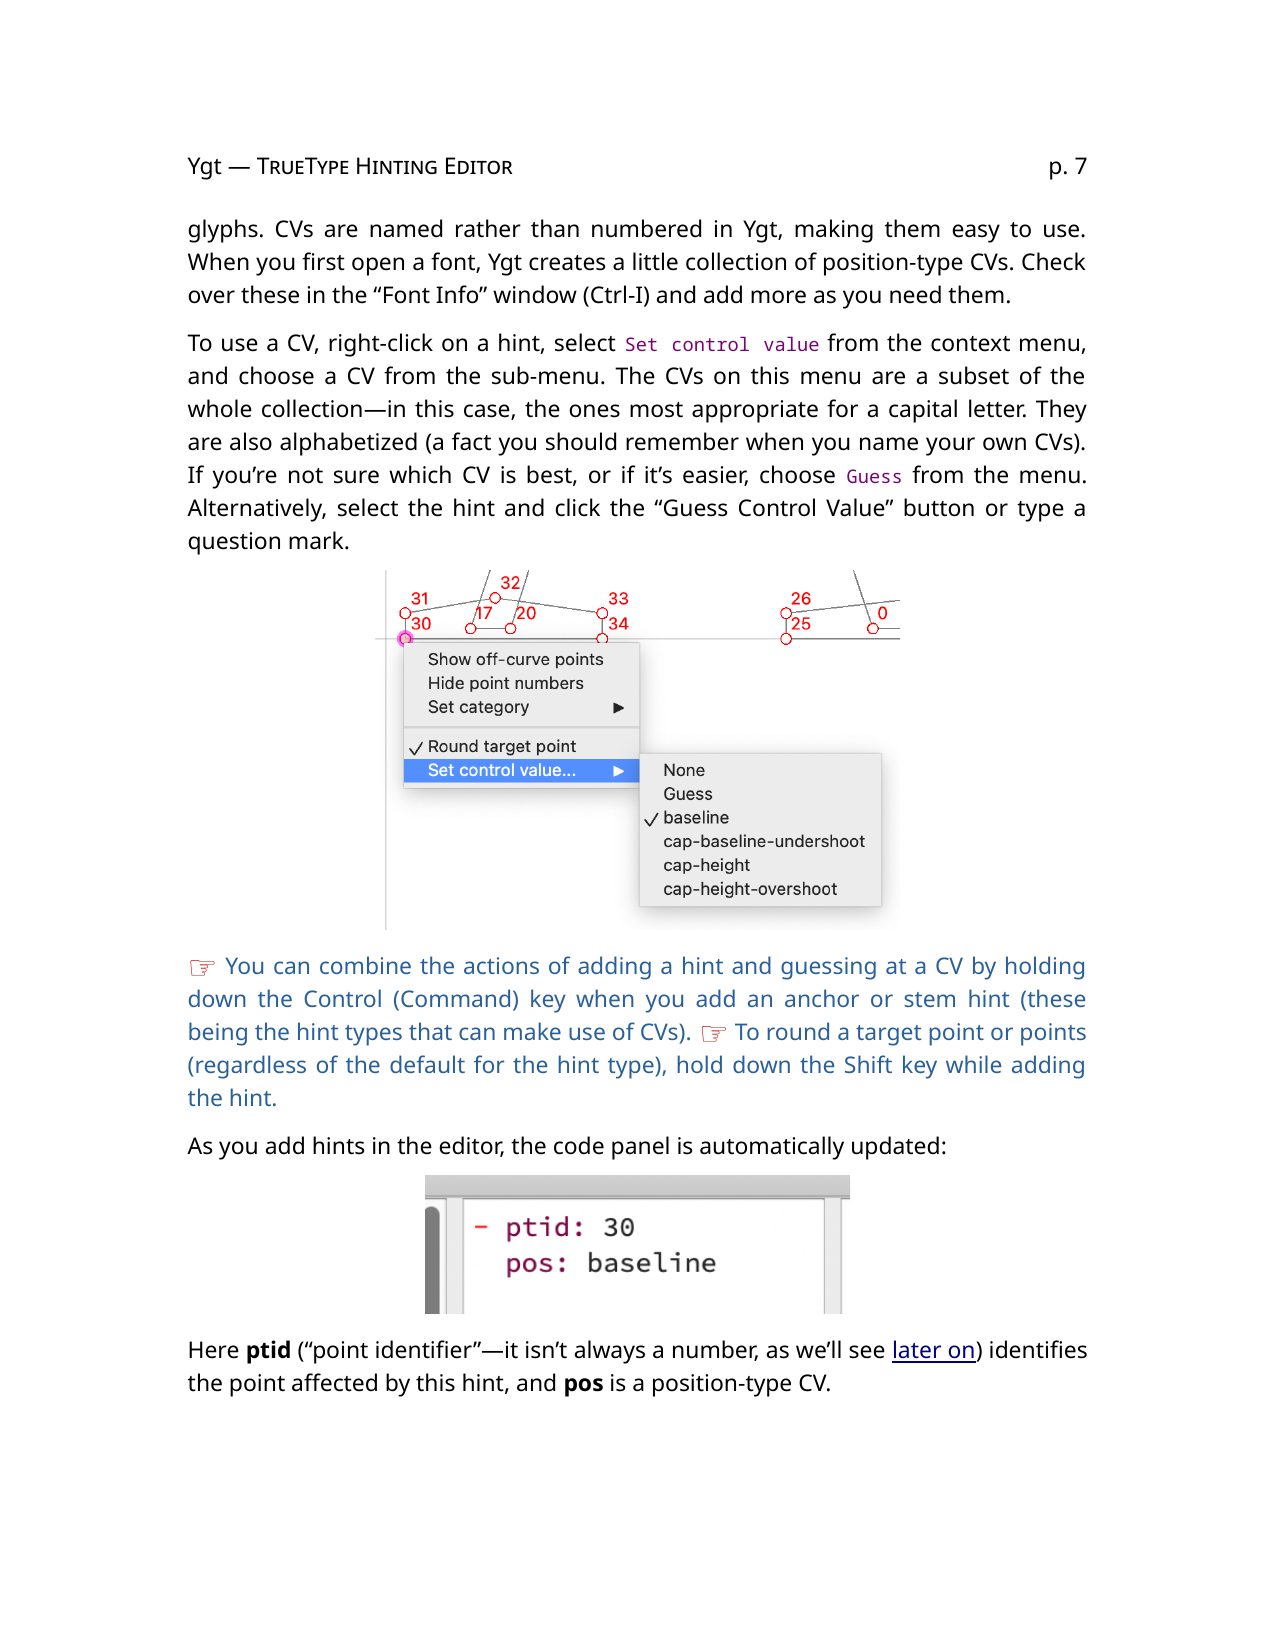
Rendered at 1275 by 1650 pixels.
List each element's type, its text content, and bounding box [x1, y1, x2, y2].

picture [425, 1175, 851, 1314]
text glyphs. CVs are named rather than numbered in Ygt, making them easy to use. When you first open a font, Ygt creates a little collection of position-type CVs. Check over these in the “Font Info” window (Ctrl-I) and add more as you need them. [187, 211, 1087, 310]
text Here ptid (“point identifier”—it isn’t always a number, as we’ll see later on) identifies the point affected by this hint, and pos is a position-type CV. [187, 1332, 1087, 1398]
text As you add hints in the editor, the code panel is automatically updated: [187, 1128, 1087, 1161]
picture [375, 570, 901, 930]
text ☞ You can combine the actions of adding a hint and guessing at a CV by holding down the Control (Command) key when you add an anchor or stem hint (these being the hint types that can make use of CVs). ☞ To round a target point or points (regardless of the default for the hint type), hold down the Shift key while adding the hint. [187, 948, 1087, 1113]
text To use a CV, right-click on a hint, select Set control value from the context menu, and choose a CV from the sub-menu. The CVs on this menu are a subset of the whole collection—in this case, the ones most appropriate for a capital letter. They are also alphabetized (a fact you should remember when you name your own CVs). If you’re not sure which CV is best, or if it’s easier, choose Guess from the menu. Alternatively, select the hint and click the “Guess Control Value” button or type a question mark. [187, 325, 1087, 556]
